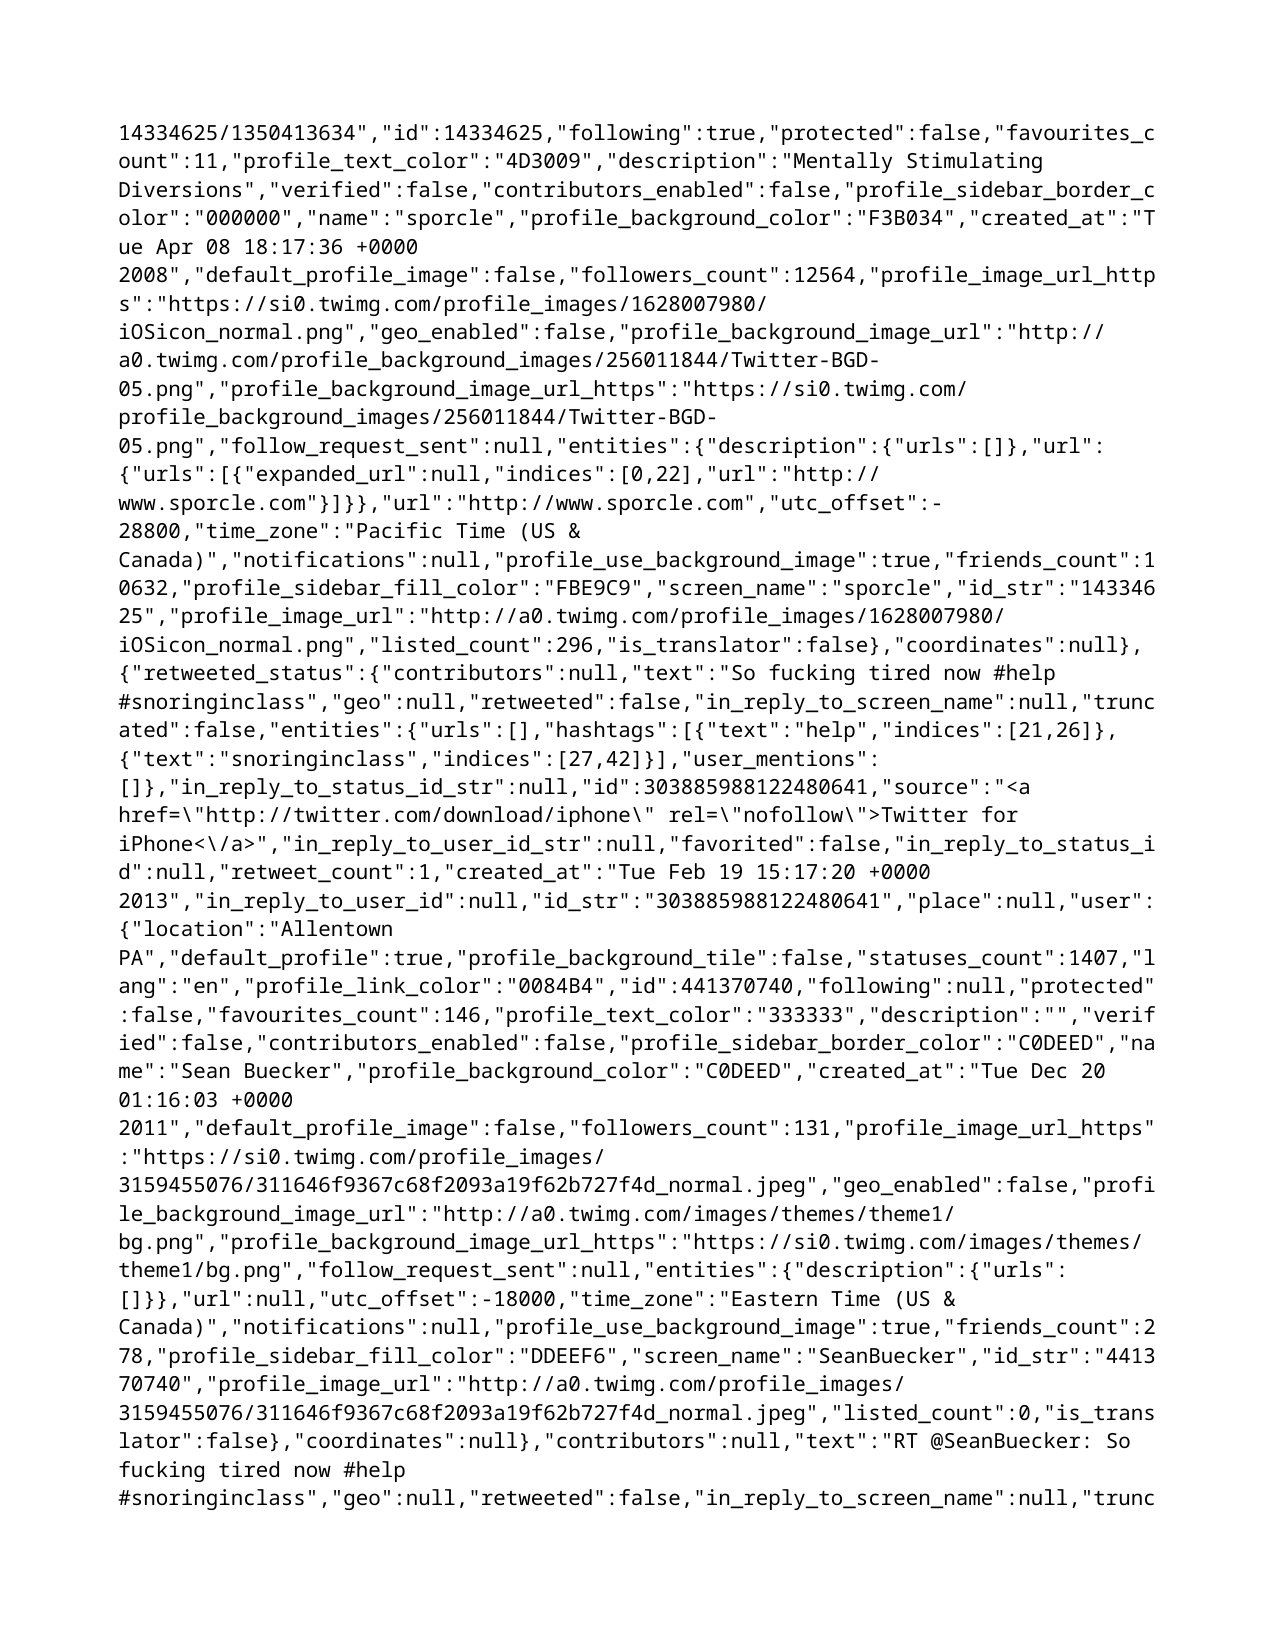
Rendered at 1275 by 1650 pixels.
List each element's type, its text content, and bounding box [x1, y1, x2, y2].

text 14334625/1350413634","id":14334625,"following":true,"protected":false,"favourites_count":11,"profile_text_color":"4D3009","description":"Mentally Stimulating Diversions","verified":false,"contributors_enabled":false,"profile_sidebar_border_color":"000000","name":"sporcle","profile_background_color":"F3B034","created_at":"Tue Apr 08 18:17:36 +0000 2008","default_profile_image":false,"followers_count":12564,"profile_image_url_https":"https://si0.twimg.com/profile_images/1628007980/iOSicon_normal.png","geo_enabled":false,"profile_background_image_url":"http://a0.twimg.com/profile_background_images/256011844/Twitter-BGD-05.png","profile_background_image_url_https":"https://si0.twimg.com/profile_background_images/256011844/Twitter-BGD-05.png","follow_request_sent":null,"entities":{"description":{"urls":[]},"url":{"urls":[{"expanded_url":null,"indices":[0,22],"url":"http://www.sporcle.com"}]}},"url":"http://www.sporcle.com","utc_offset":-28800,"time_zone":"Pacific Time (US & Canada)","notifications":null,"profile_use_background_image":true,"friends_count":10632,"profile_sidebar_fill_color":"FBE9C9","screen_name":"sporcle","id_str":"14334625","profile_image_url":"http://a0.twimg.com/profile_images/1628007980/iOSicon_normal.png","listed_count":296,"is_translator":false},"coordinates":null},{"retweeted_status":{"contributors":null,"text":"So fucking tired now #help #snoringinclass","geo":null,"retweeted":false,"in_reply_to_screen_name":null,"truncated":false,"entities":{"urls":[],"hashtags":[{"text":"help","indices":[21,26]},{"text":"snoringinclass","indices":[27,42]}],"user_mentions":[]},"in_reply_to_status_id_str":null,"id":303885988122480641,"source":"<a href=\"http://twitter.com/download/iphone\" rel=\"nofollow\">Twitter for iPhone<\/a>","in_reply_to_user_id_str":null,"favorited":false,"in_reply_to_status_id":null,"retweet_count":1,"created_at":"Tue Feb 19 15:17:20 +0000 2013","in_reply_to_user_id":null,"id_str":"303885988122480641","place":null,"user":{"location":"Allentown PA","default_profile":true,"profile_background_tile":false,"statuses_count":1407,"lang":"en","profile_link_color":"0084B4","id":441370740,"following":null,"protected":false,"favourites_count":146,"profile_text_color":"333333","description":"","verified":false,"contributors_enabled":false,"profile_sidebar_border_color":"C0DEED","name":"Sean Buecker","profile_background_color":"C0DEED","created_at":"Tue Dec 20 01:16:03 +0000 2011","default_profile_image":false,"followers_count":131,"profile_image_url_https":"https://si0.twimg.com/profile_images/3159455076/311646f9367c68f2093a19f62b727f4d_normal.jpeg","geo_enabled":false,"profile_background_image_url":"http://a0.twimg.com/images/themes/theme1/bg.png","profile_background_image_url_https":"https://si0.twimg.com/images/themes/theme1/bg.png","follow_request_sent":null,"entities":{"description":{"urls":[]}},"url":null,"utc_offset":-18000,"time_zone":"Eastern Time (US & Canada)","notifications":null,"profile_use_background_image":true,"friends_count":278,"profile_sidebar_fill_color":"DDEEF6","screen_name":"SeanBuecker","id_str":"441370740","profile_image_url":"http://a0.twimg.com/profile_images/3159455076/311646f9367c68f2093a19f62b727f4d_normal.jpeg","listed_count":0,"is_translator":false},"coordinates":null},"contributors":null,"text":"RT @SeanBuecker: So fucking tired now #help #snoringinclass","geo":null,"retweeted":false,"in_reply_to_screen_name":null,"trunc [118, 118, 1157, 1512]
